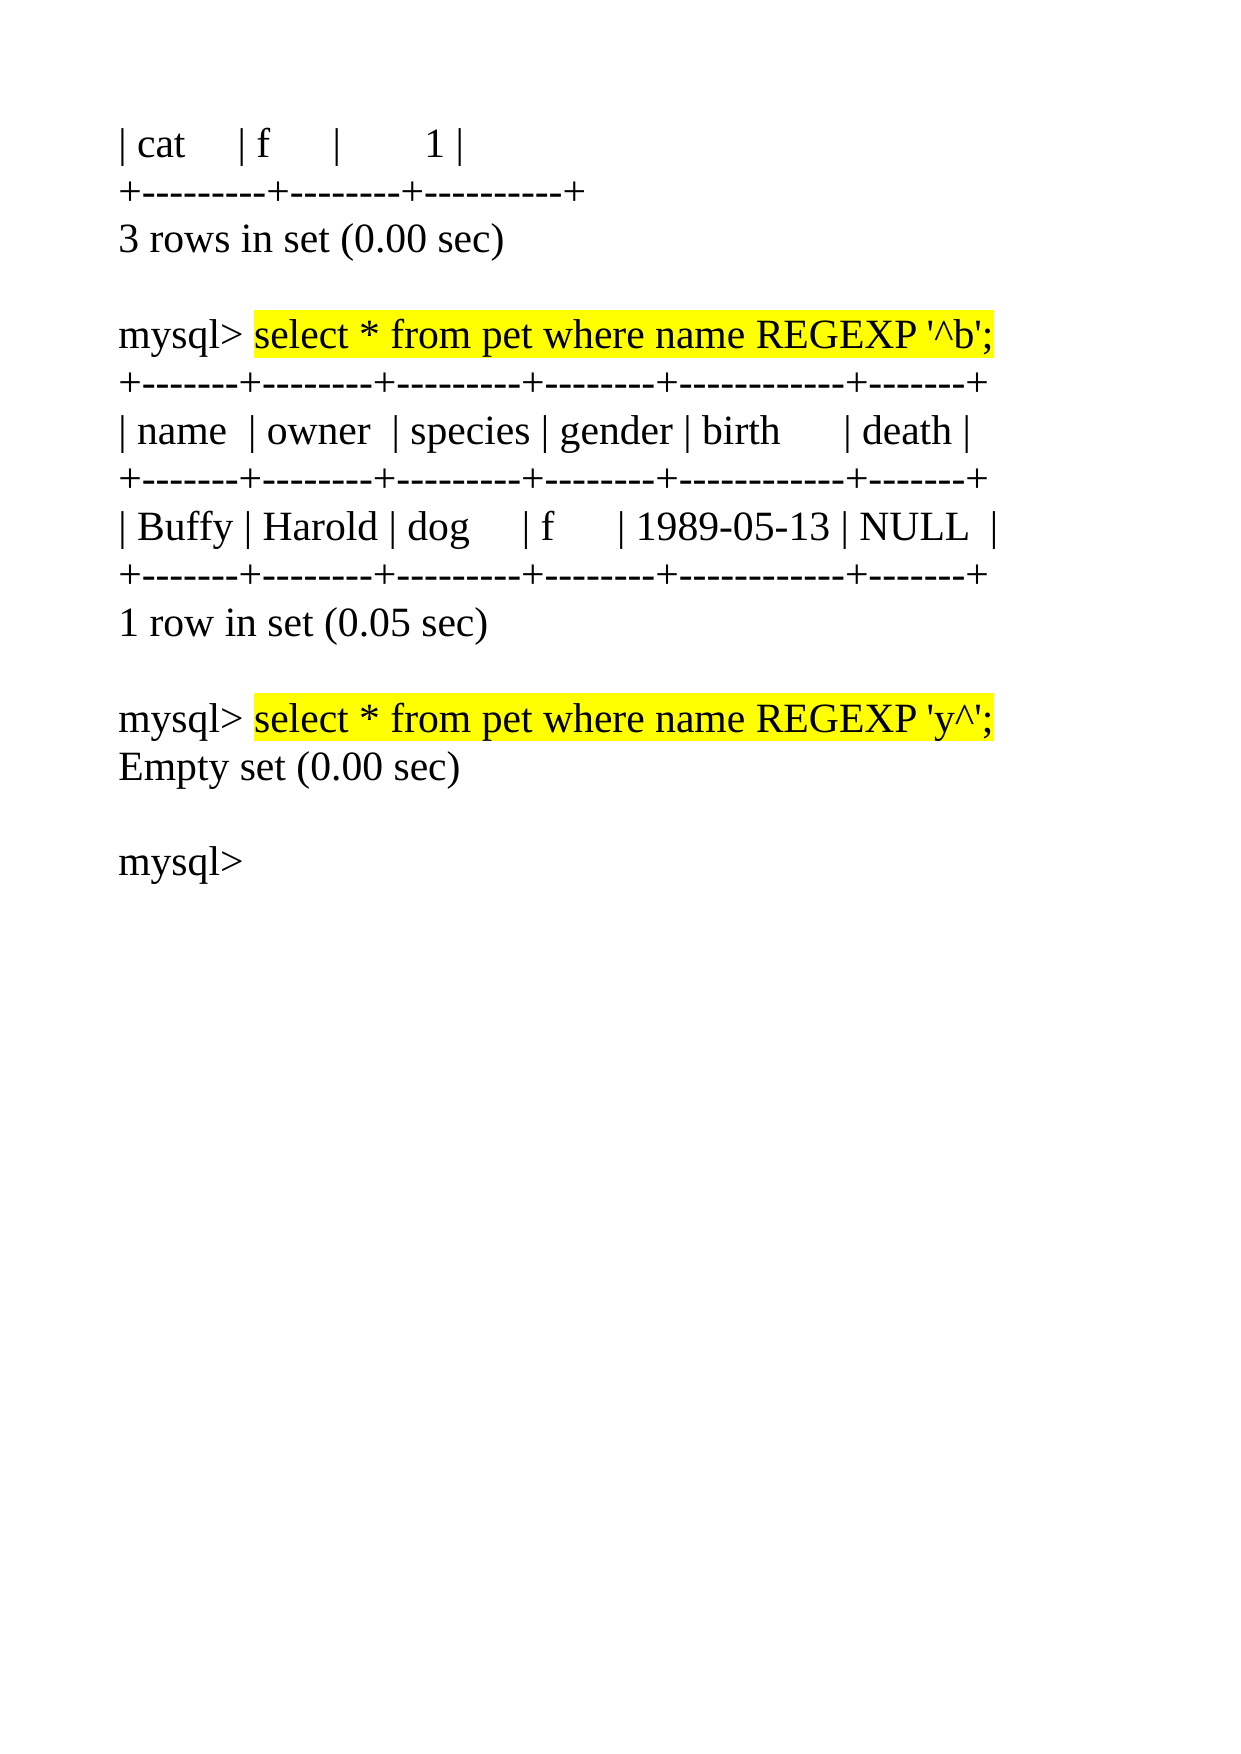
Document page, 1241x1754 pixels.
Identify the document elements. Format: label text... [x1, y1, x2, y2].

text 1 row in set (0.05 sec) [118, 597, 1122, 645]
text mysql> select * from pet where name REGEXP '^b'; [118, 310, 1122, 358]
text +-------+--------+---------+--------+------------+-------+ [118, 549, 1122, 597]
text mysql> select * from pet where name REGEXP 'y^'; [118, 693, 1122, 741]
text 3 rows in set (0.00 sec) [118, 214, 1122, 262]
text Empty set (0.00 sec) [118, 741, 1122, 789]
text +---------+--------+----------+ [118, 166, 1122, 214]
text | cat | f | 1 | [118, 118, 1122, 166]
text mysql> [118, 837, 1122, 885]
text +-------+--------+---------+--------+------------+-------+ [118, 358, 1122, 406]
text | name | owner | species | gender | birth | death | [118, 406, 1122, 453]
text +-------+--------+---------+--------+------------+-------+ [118, 453, 1122, 501]
text | Buffy | Harold | dog | f | 1989-05-13 | NULL | [118, 501, 1122, 549]
